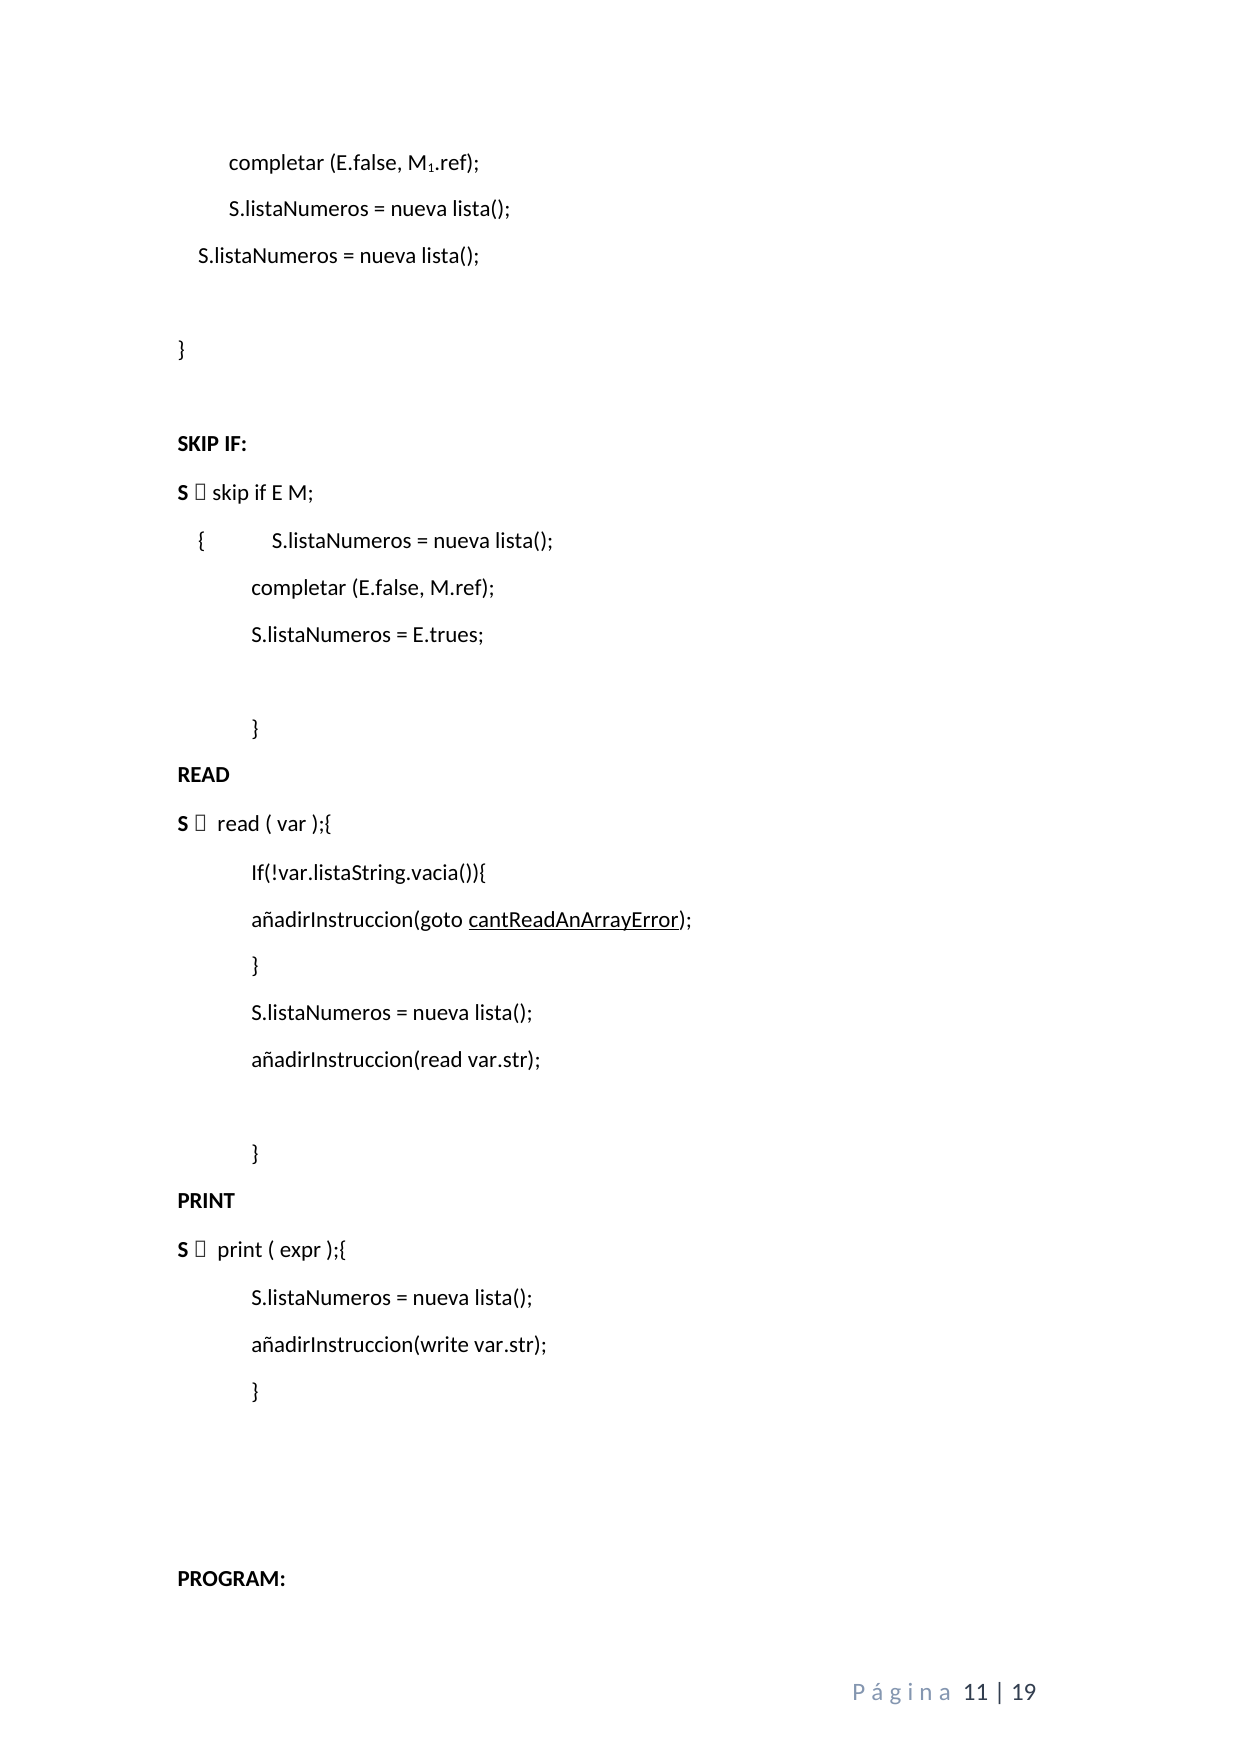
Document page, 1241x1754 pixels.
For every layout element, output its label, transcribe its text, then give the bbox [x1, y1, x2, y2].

text S.listaNumeros = nueva lista(); [177, 998, 1063, 1026]
text añadirInstruccion(read var.str); [177, 1045, 1063, 1073]
text añadirInstruccion(goto cantReadAnArrayError); [177, 905, 1063, 933]
text S  read ( var );{ [177, 807, 1063, 839]
text S.listaNumeros = E.trues; [177, 620, 1063, 648]
text READ [177, 761, 1063, 788]
text completar (E.false, M.ref); [177, 573, 1063, 601]
text } [177, 1139, 1063, 1167]
text añadirInstruccion(write var.str); [177, 1330, 1063, 1358]
text S.listaNumeros = nueva lista(); [177, 1283, 1063, 1311]
text } [177, 335, 1063, 363]
text S  print ( expr );{ [177, 1233, 1063, 1264]
text If(!var.listaString.vacia()){ [177, 858, 1063, 886]
text } [177, 1377, 1063, 1405]
text } [177, 952, 1063, 979]
text completar (E.false, M1.ref); [177, 148, 1063, 176]
text { S.listaNumeros = nueva lista(); [177, 526, 1063, 554]
text S  skip if E M; [177, 476, 1063, 507]
text S.listaNumeros = nueva lista(); [177, 241, 1063, 269]
text S.listaNumeros = nueva lista(); [177, 194, 1063, 222]
text } [177, 714, 1063, 742]
text PROGRAM: [177, 1564, 1063, 1592]
text PRINT [177, 1186, 1063, 1214]
text SKIP IF: [177, 429, 1063, 457]
